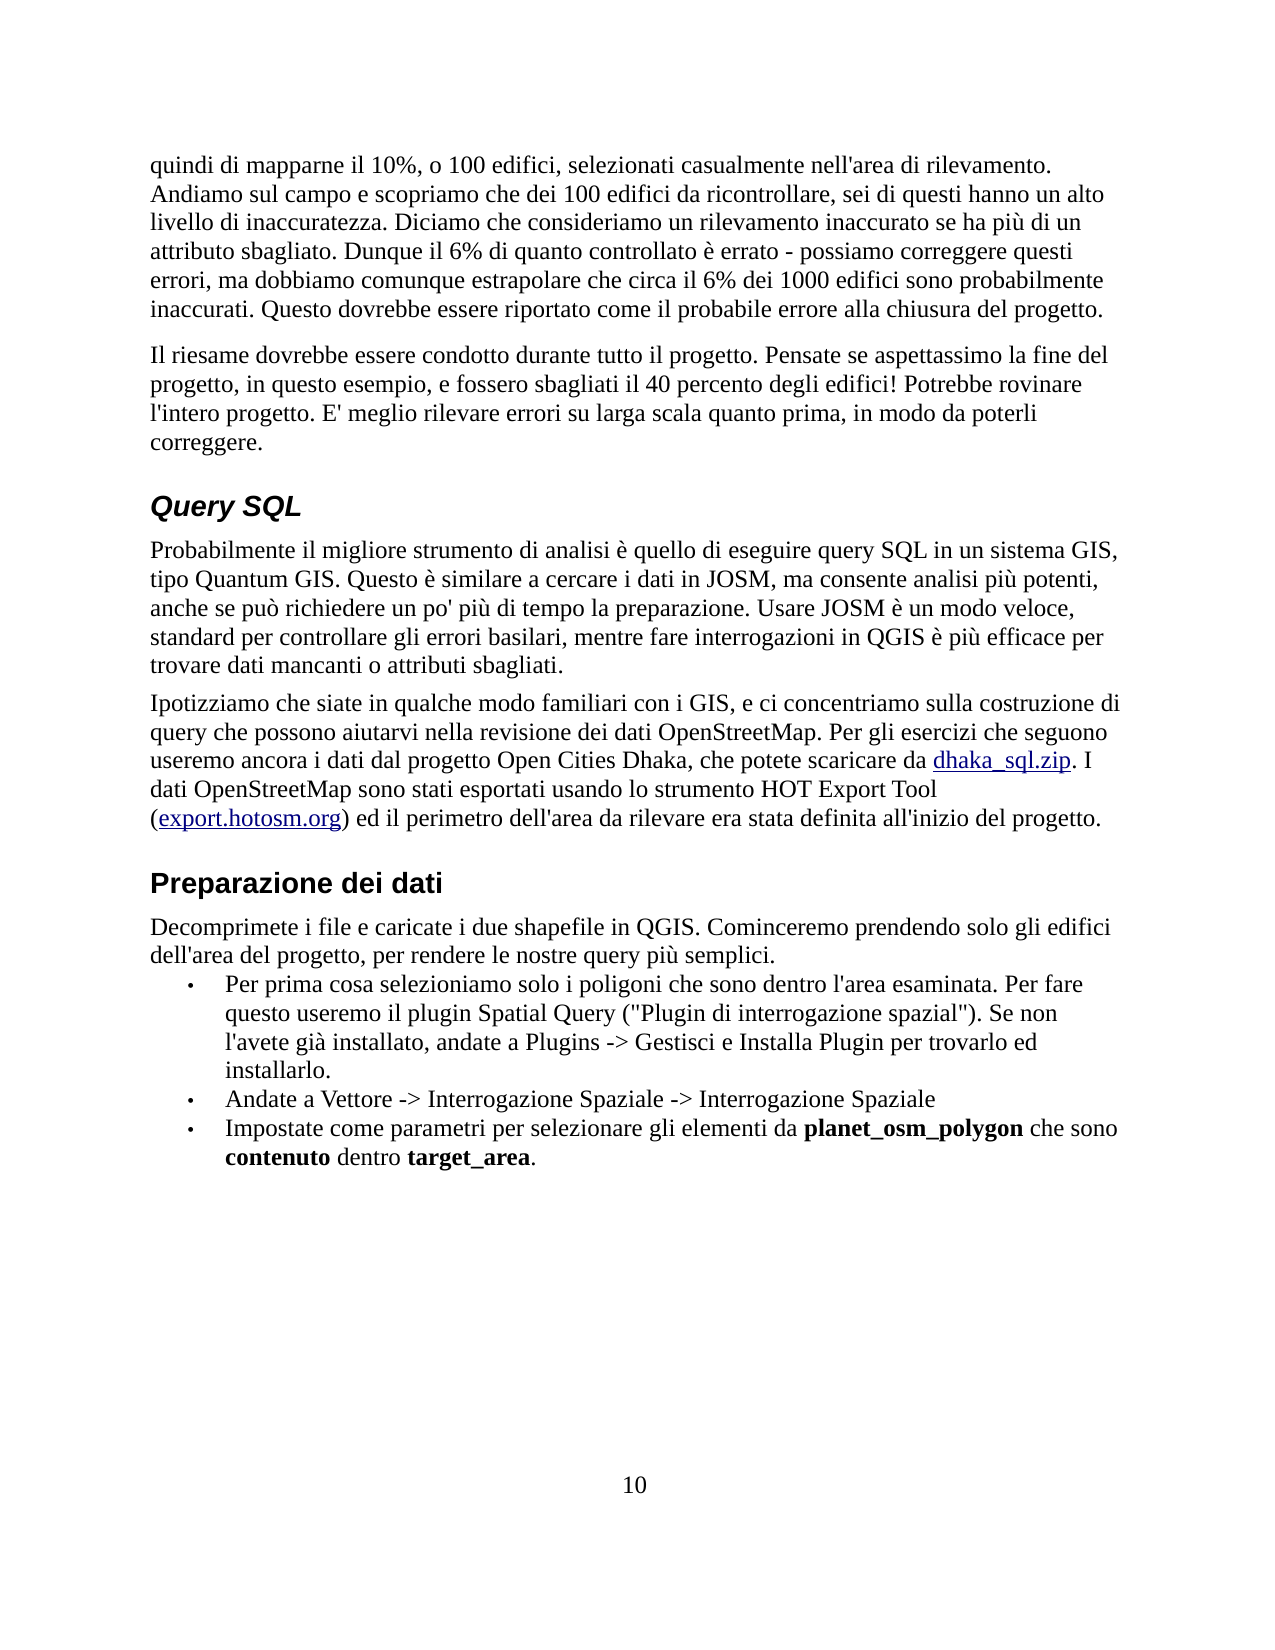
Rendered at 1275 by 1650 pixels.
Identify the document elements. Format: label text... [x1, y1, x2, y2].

text Decomprimete i file e caricate i due shapefile in QGIS. Cominceremo prendendo solo gli edifici dell'area del progetto, per rendere le nostre query più semplici. [150, 912, 1125, 969]
text Ipotizziamo che siate in qualche modo familiari con i GIS, e ci concentriamo sulla costruzione di query che possono aiutarvi nella revisione dei dati OpenStreetMap. Per gli esercizi che seguono useremo ancora i dati dal progetto Open Cities Dhaka, che potete scaricare da dhaka_sql.zip. I dati OpenStreetMap sono stati esportati usando lo strumento HOT Export Tool (export.hotosm.org) ed il perimetro dell'area da rilevare era stata definita all'inizio del progetto. [150, 688, 1125, 832]
list Andate a Vettore -> Interrogazione Spaziale -> Interrogazione Spaziale [187, 1084, 1125, 1113]
text quindi di mapparne il 10%, o 100 edifici, selezionati casualmente nell'area di rilevamento. Andiamo sul campo e scopriamo che dei 100 edifici da ricontrollare, sei di questi hanno un alto livello di inaccuratezza. Diciamo che consideriamo un rilevamento inaccurato se ha più di un attributo sbagliato. Dunque il 6% di quanto controllato è errato - possiamo correggere questi errori, ma dobbiamo comunque estrapolare che circa il 6% dei 1000 edifici sono probabilmente inaccurati. Questo dovrebbe essere riportato come il probabile errore alla chiusura del progetto. [150, 150, 1125, 322]
list Per prima cosa selezioniamo solo i poligoni che sono dentro l'area esaminata. Per fare questo useremo il plugin Spatial Query ("Plugin di interrogazione spazial"). Se non l'avete già installato, andate a Plugins -> Gestisci e Installa Plugin per trovarlo ed installarlo. [187, 969, 1125, 1084]
text Il riesame dovrebbe essere condotto durante tutto il progetto. Pensate se aspettassimo la fine del progetto, in questo esempio, e fossero sbagliati il 40 percento degli edifici! Potrebbe rovinare l'intero progetto. E' meglio rilevare errori su larga scala quanto prima, in modo da poterli correggere. [150, 340, 1125, 455]
text Probabilmente il migliore strumento di analisi è quello di eseguire query SQL in un sistema GIS, tipo Quantum GIS. Questo è similare a cercare i dati in JOSM, ma consente analisi più potenti, anche se può richiedere un po' più di tempo la preparazione. Usare JOSM è un modo veloce, standard per controllare gli errori basilari, mentre fare interrogazioni in QGIS è più efficace per trovare dati mancanti o attributi sbagliati. [150, 535, 1125, 679]
list Impostate come parametri per selezionare gli elementi da planet_osm_polygon che sono contenuto dentro target_area. [187, 1113, 1125, 1171]
subtitle Preparazione dei dati [150, 866, 1125, 899]
subtitle Query SQL [150, 489, 1125, 523]
